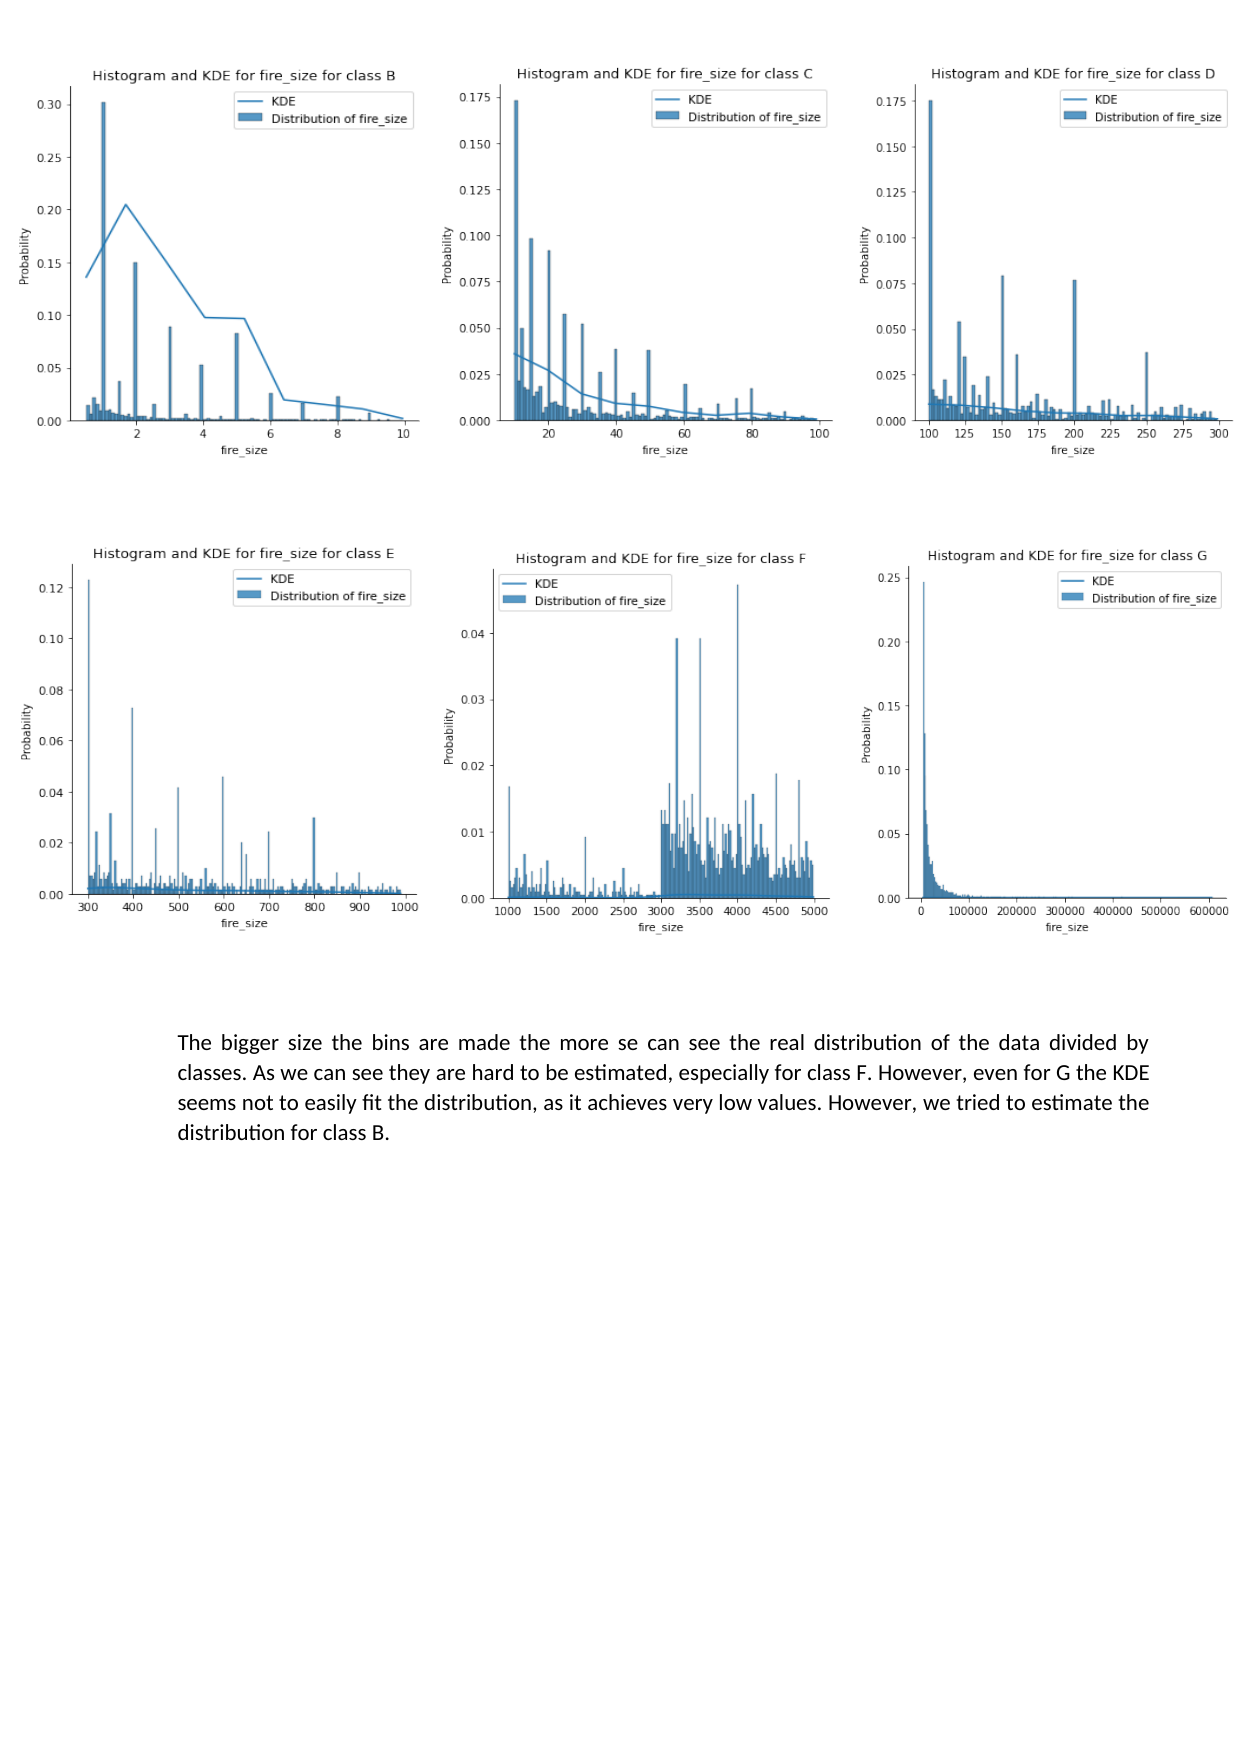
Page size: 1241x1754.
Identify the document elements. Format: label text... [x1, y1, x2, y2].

picture [852, 60, 1239, 463]
picture [436, 545, 836, 940]
picture [13, 540, 428, 936]
picture [11, 62, 426, 463]
picture [854, 542, 1235, 940]
picture [434, 60, 839, 463]
text The bigger size the bins are made the more se can see the real distribution of the data divided by classes. As we can see they are hard to be estimated, especially for class F. However, even for G the KDE seems not to easily fit the distribution, as it achieves very low values. However, we tried to estimate the distribution for class B. [177, 1028, 1152, 1146]
